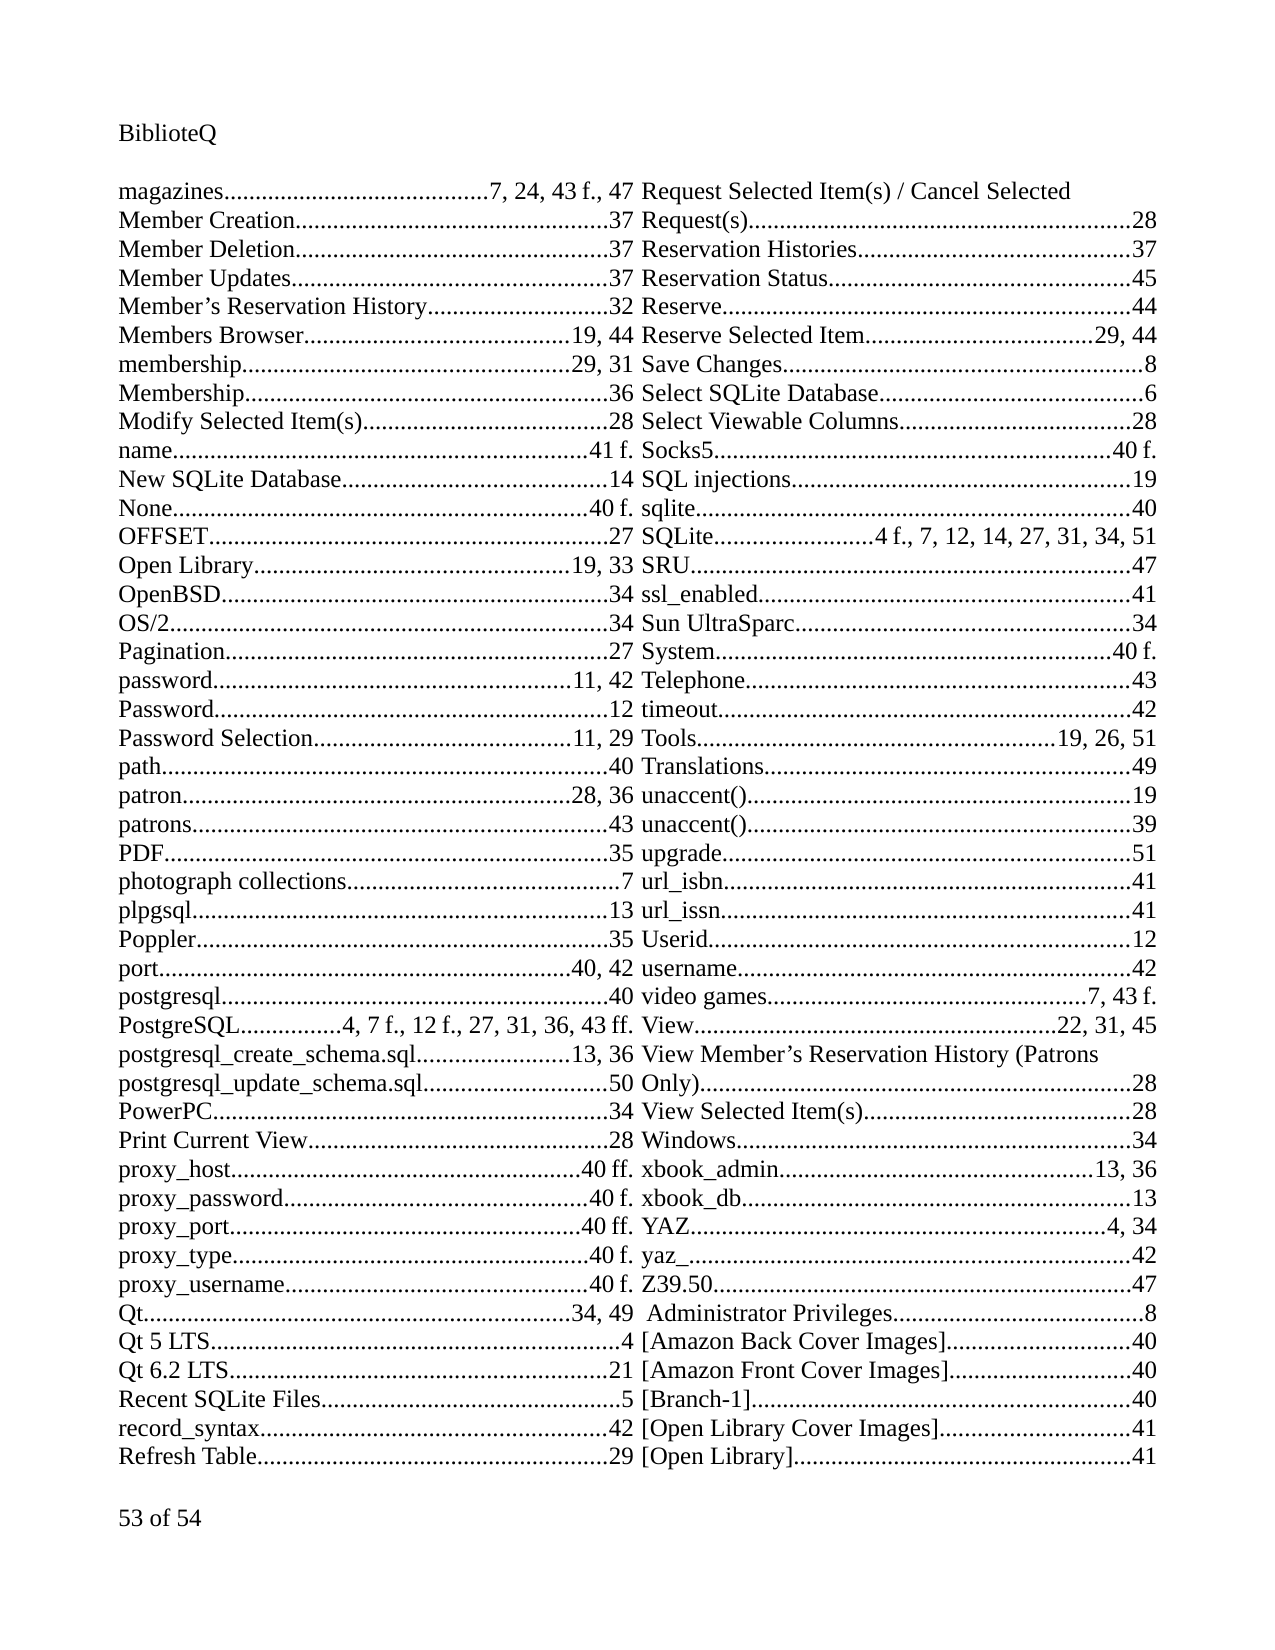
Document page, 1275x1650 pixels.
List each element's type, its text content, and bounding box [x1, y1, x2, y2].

text Member’s Reservation History 32 [118, 291, 634, 320]
text Save Changes 8 [641, 349, 1157, 378]
text proxy_type 40 f. [118, 1240, 634, 1269]
text magazines 7, 24, 43 f., 47 [118, 176, 634, 205]
text System 40 f. [641, 636, 1157, 665]
text Qt 6.2 LTS 21 [118, 1355, 634, 1384]
text YAZ 4, 34 [641, 1211, 1157, 1240]
text photograph collections 7 [118, 866, 634, 895]
text None 40 f. [118, 493, 634, 521]
text username 42 [641, 953, 1157, 981]
text xbook_admin 13, 36 [641, 1154, 1157, 1183]
text Member Deletion 37 [118, 234, 634, 263]
text Refresh Table 29 [118, 1441, 634, 1470]
text url_issn 41 [641, 895, 1157, 924]
text Tools 19, 26, 51 [641, 723, 1157, 751]
text Select Viewable Columns 28 [641, 406, 1157, 435]
text [Branch-1] 40 [641, 1384, 1157, 1413]
text Reservation Histories 37 [641, 234, 1157, 263]
text OFFSET 27 [118, 521, 634, 550]
text Request Selected Item(s) / Cancel Selected Request(s) 28 [641, 176, 1157, 234]
text Members Browser 19, 44 [118, 320, 634, 349]
text Recent SQLite Files 5 [118, 1384, 634, 1413]
text proxy_host 40 ff. [118, 1154, 634, 1183]
text Select SQLite Database 6 [641, 378, 1157, 406]
text Pagination 27 [118, 636, 634, 665]
text proxy_password 40 f. [118, 1183, 634, 1211]
text membership 29, 31 [118, 349, 634, 378]
text PostgreSQL 4, 7 f., 12 f., 27, 31, 36, 43 ff. [118, 1010, 634, 1039]
text Translations 49 [641, 751, 1157, 780]
text [Open Library] 41 [641, 1441, 1157, 1470]
text plpgsql 13 [118, 895, 634, 924]
text timeout 42 [641, 694, 1157, 723]
text Reservation Status 45 [641, 263, 1157, 291]
text upgrade 51 [641, 838, 1157, 866]
text Windows 34 [641, 1125, 1157, 1154]
text Password 12 [118, 694, 634, 723]
text [Amazon Front Cover Images] 40 [641, 1355, 1157, 1384]
text Z39.50 47 [641, 1269, 1157, 1298]
text ssl_enabled 41 [641, 579, 1157, 608]
text SQLite 4 f., 7, 12, 14, 27, 31, 34, 51 [641, 521, 1157, 550]
text Password Selection 11, 29 [118, 723, 634, 751]
text Socks5 40 f. [641, 435, 1157, 464]
text Reserve 44 [641, 291, 1157, 320]
text proxy_username 40 f. [118, 1269, 634, 1298]
text View Selected Item(s) 28 [641, 1096, 1157, 1125]
text New SQLite Database 14 [118, 464, 634, 493]
text unaccent() 19 [641, 780, 1157, 809]
text password 11, 42 [118, 665, 634, 694]
text Qt 5 LTS 4 [118, 1326, 634, 1355]
text View 22, 31, 45 [641, 1010, 1157, 1039]
text postgresql 40 [118, 981, 634, 1010]
text Qt 34, 49 [118, 1298, 634, 1326]
text yaz_ 42 [641, 1240, 1157, 1269]
text [Amazon Back Cover Images] 40 [641, 1326, 1157, 1355]
text SRU 47 [641, 550, 1157, 579]
text [Open Library Cover Images] 41 [641, 1413, 1157, 1441]
text name 41 f. [118, 435, 634, 464]
text View Member’s Reservation History (Patrons Only) 28 [641, 1039, 1157, 1096]
text proxy_port 40 ff. [118, 1211, 634, 1240]
text unaccent() 39 [641, 809, 1157, 838]
text Print Current View 28 [118, 1125, 634, 1154]
text postgresql_create_schema.sql 13, 36 [118, 1039, 634, 1068]
text OS/2 34 [118, 608, 634, 636]
text port 40, 42 [118, 953, 634, 981]
text Reserve Selected Item 29, 44 [641, 320, 1157, 349]
text Open Library 19, 33 [118, 550, 634, 579]
text SQL injections 19 [641, 464, 1157, 493]
text OpenBSD 34 [118, 579, 634, 608]
text PDF 35 [118, 838, 634, 866]
text PowerPC 34 [118, 1096, 634, 1125]
text Member Updates 37 [118, 263, 634, 291]
text Modify Selected Item(s) 28 [118, 406, 634, 435]
text Administrator Privileges 8 [641, 1298, 1157, 1326]
text url_isbn 41 [641, 866, 1157, 895]
text patrons 43 [118, 809, 634, 838]
text patron 28, 36 [118, 780, 634, 809]
text sqlite 40 [641, 493, 1157, 521]
text Poppler 35 [118, 924, 634, 953]
text postgresql_update_schema.sql 50 [118, 1068, 634, 1096]
text path 40 [118, 751, 634, 780]
text video games 7, 43 f. [641, 981, 1157, 1010]
text Sun UltraSparc 34 [641, 608, 1157, 636]
text Telephone 43 [641, 665, 1157, 694]
text xbook_db 13 [641, 1183, 1157, 1211]
text Member Creation 37 [118, 205, 634, 234]
text record_syntax 42 [118, 1413, 634, 1441]
text Membership 36 [118, 378, 634, 406]
text Userid 12 [641, 924, 1157, 953]
